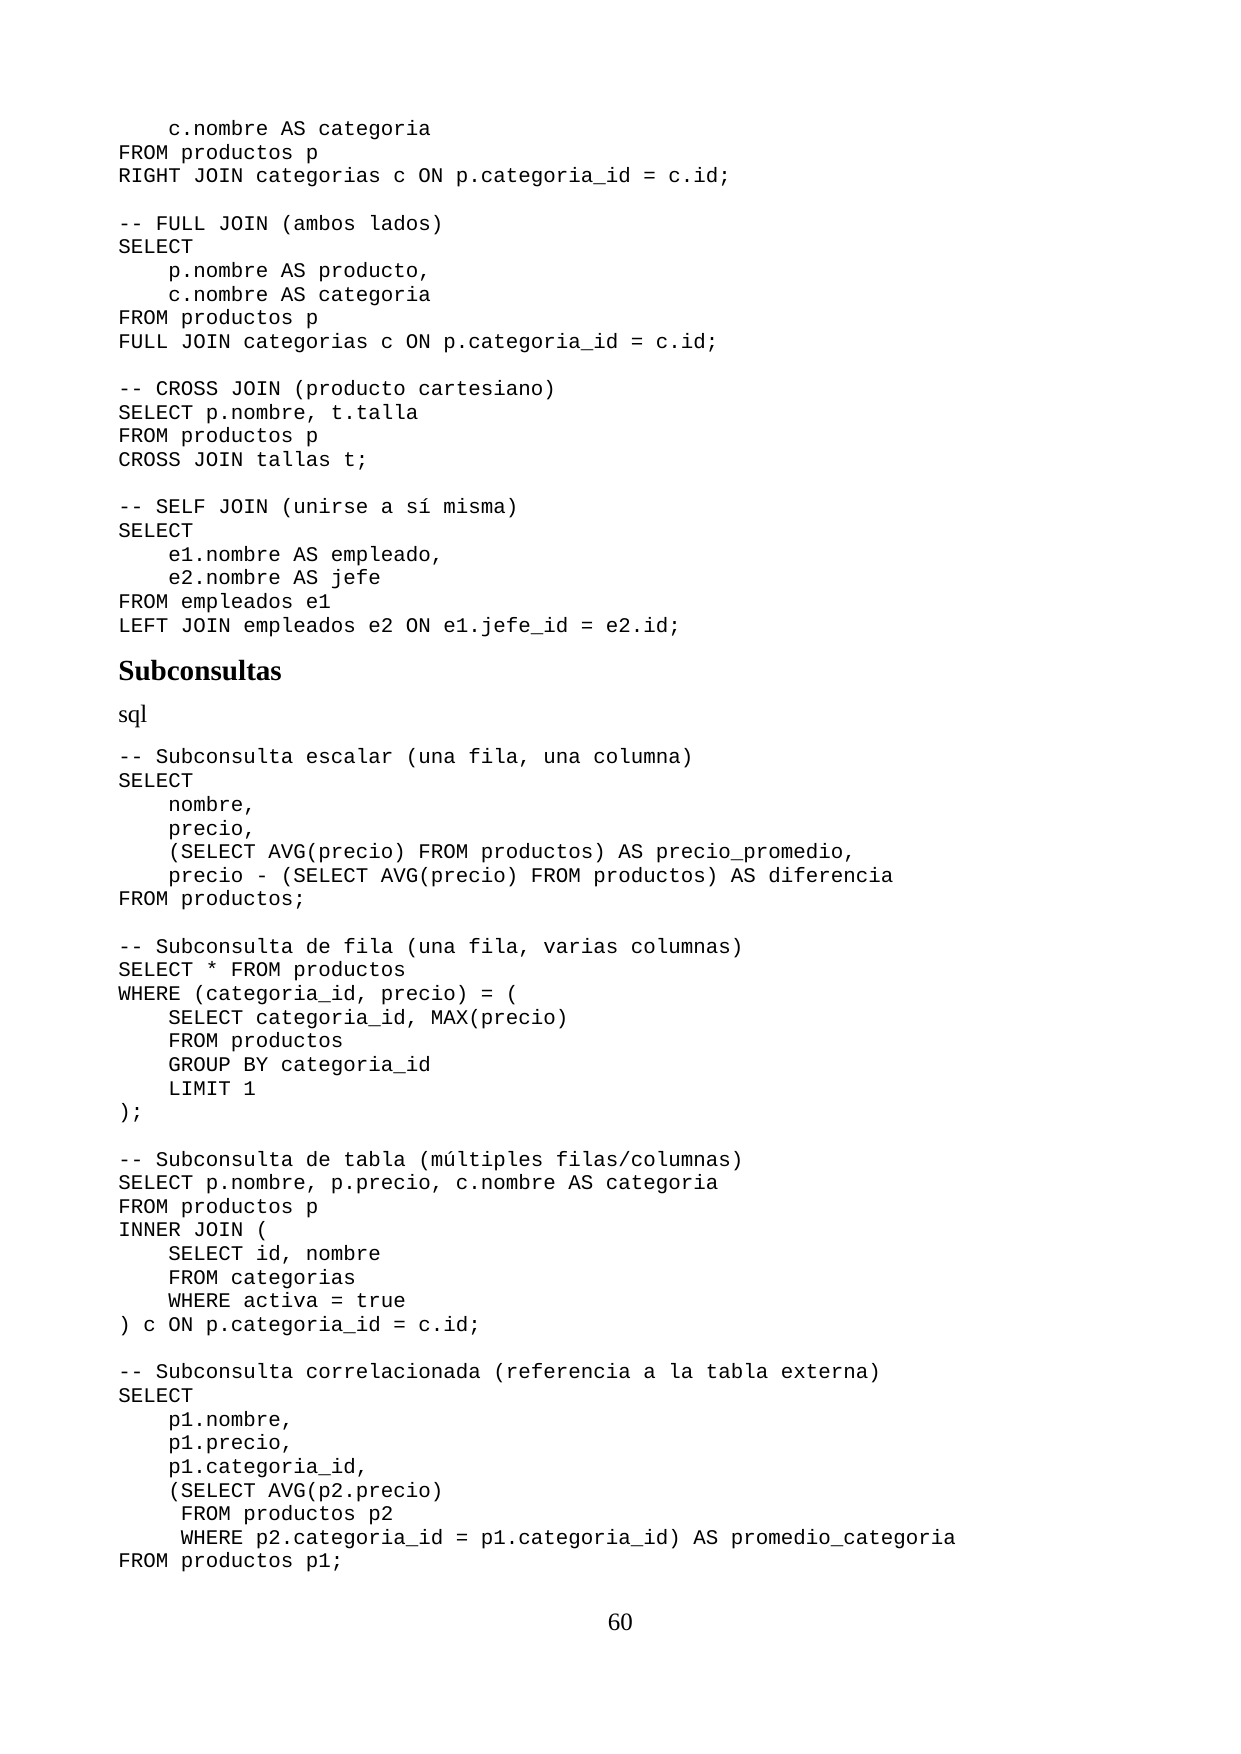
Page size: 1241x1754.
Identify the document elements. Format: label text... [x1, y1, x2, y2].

text WHERE (categoria_id, precio) = ( [118, 983, 1122, 1007]
text SELECT id, nombre [118, 1243, 1122, 1267]
text -- CROSS JOIN (producto cartesiano) [118, 378, 1122, 402]
text p.nombre AS producto, [118, 260, 1122, 284]
text SELECT categoria_id, MAX(precio) [118, 1007, 1122, 1030]
text -- Subconsulta escalar (una fila, una columna) [118, 747, 1122, 770]
text CROSS JOIN tallas t; [118, 449, 1122, 473]
text -- Subconsulta de tabla (múltiples filas/columnas) [118, 1148, 1122, 1172]
text RIGHT JOIN categorias c ON p.categoria_id = c.id; [118, 165, 1122, 189]
text ) c ON p.categoria_id = c.id; [118, 1314, 1122, 1338]
text LIMIT 1 [118, 1078, 1122, 1101]
text SELECT [118, 1385, 1122, 1409]
text p1.precio, [118, 1432, 1122, 1456]
text p1.nombre, [118, 1409, 1122, 1432]
text FROM productos p2 [118, 1503, 1122, 1527]
text SELECT [118, 520, 1122, 544]
text sql [118, 699, 1122, 728]
text FROM productos p [118, 307, 1122, 331]
text FROM productos; [118, 888, 1122, 912]
text SELECT [118, 236, 1122, 260]
text ); [118, 1101, 1122, 1125]
text SELECT p.nombre, p.precio, c.nombre AS categoria [118, 1172, 1122, 1196]
text FROM empleados e1 [118, 591, 1122, 615]
text FROM productos p [118, 142, 1122, 165]
text nombre, [118, 794, 1122, 817]
text -- FULL JOIN (ambos lados) [118, 213, 1122, 236]
text FROM categorias [118, 1267, 1122, 1290]
text c.nombre AS categoria [118, 118, 1122, 142]
text WHERE activa = true [118, 1290, 1122, 1314]
text FROM productos p [118, 426, 1122, 449]
text precio, [118, 817, 1122, 841]
text c.nombre AS categoria [118, 284, 1122, 307]
text p1.categoria_id, [118, 1456, 1122, 1479]
text FROM productos [118, 1030, 1122, 1054]
text GROUP BY categoria_id [118, 1054, 1122, 1078]
text e1.nombre AS empleado, [118, 544, 1122, 567]
text (SELECT AVG(precio) FROM productos) AS precio_promedio, [118, 841, 1122, 865]
text SELECT p.nombre, t.talla [118, 402, 1122, 426]
text -- Subconsulta correlacionada (referencia a la tabla externa) [118, 1361, 1122, 1385]
text FROM productos p [118, 1196, 1122, 1219]
text -- SELF JOIN (unirse a sí misma) [118, 496, 1122, 520]
text WHERE p2.categoria_id = p1.categoria_id) AS promedio_categoria [118, 1527, 1122, 1551]
text LEFT JOIN empleados e2 ON e1.jefe_id = e2.id; [118, 615, 1122, 638]
text (SELECT AVG(p2.precio) [118, 1479, 1122, 1503]
text INNER JOIN ( [118, 1219, 1122, 1243]
text FULL JOIN categorias c ON p.categoria_id = c.id; [118, 331, 1122, 354]
text SELECT * FROM productos [118, 959, 1122, 983]
text precio - (SELECT AVG(precio) FROM productos) AS diferencia [118, 865, 1122, 888]
subtitle Subconsultas [118, 653, 1122, 686]
text -- Subconsulta de fila (una fila, varias columnas) [118, 936, 1122, 959]
text e2.nombre AS jefe [118, 567, 1122, 591]
text SELECT [118, 770, 1122, 794]
text FROM productos p1; [118, 1551, 1122, 1574]
